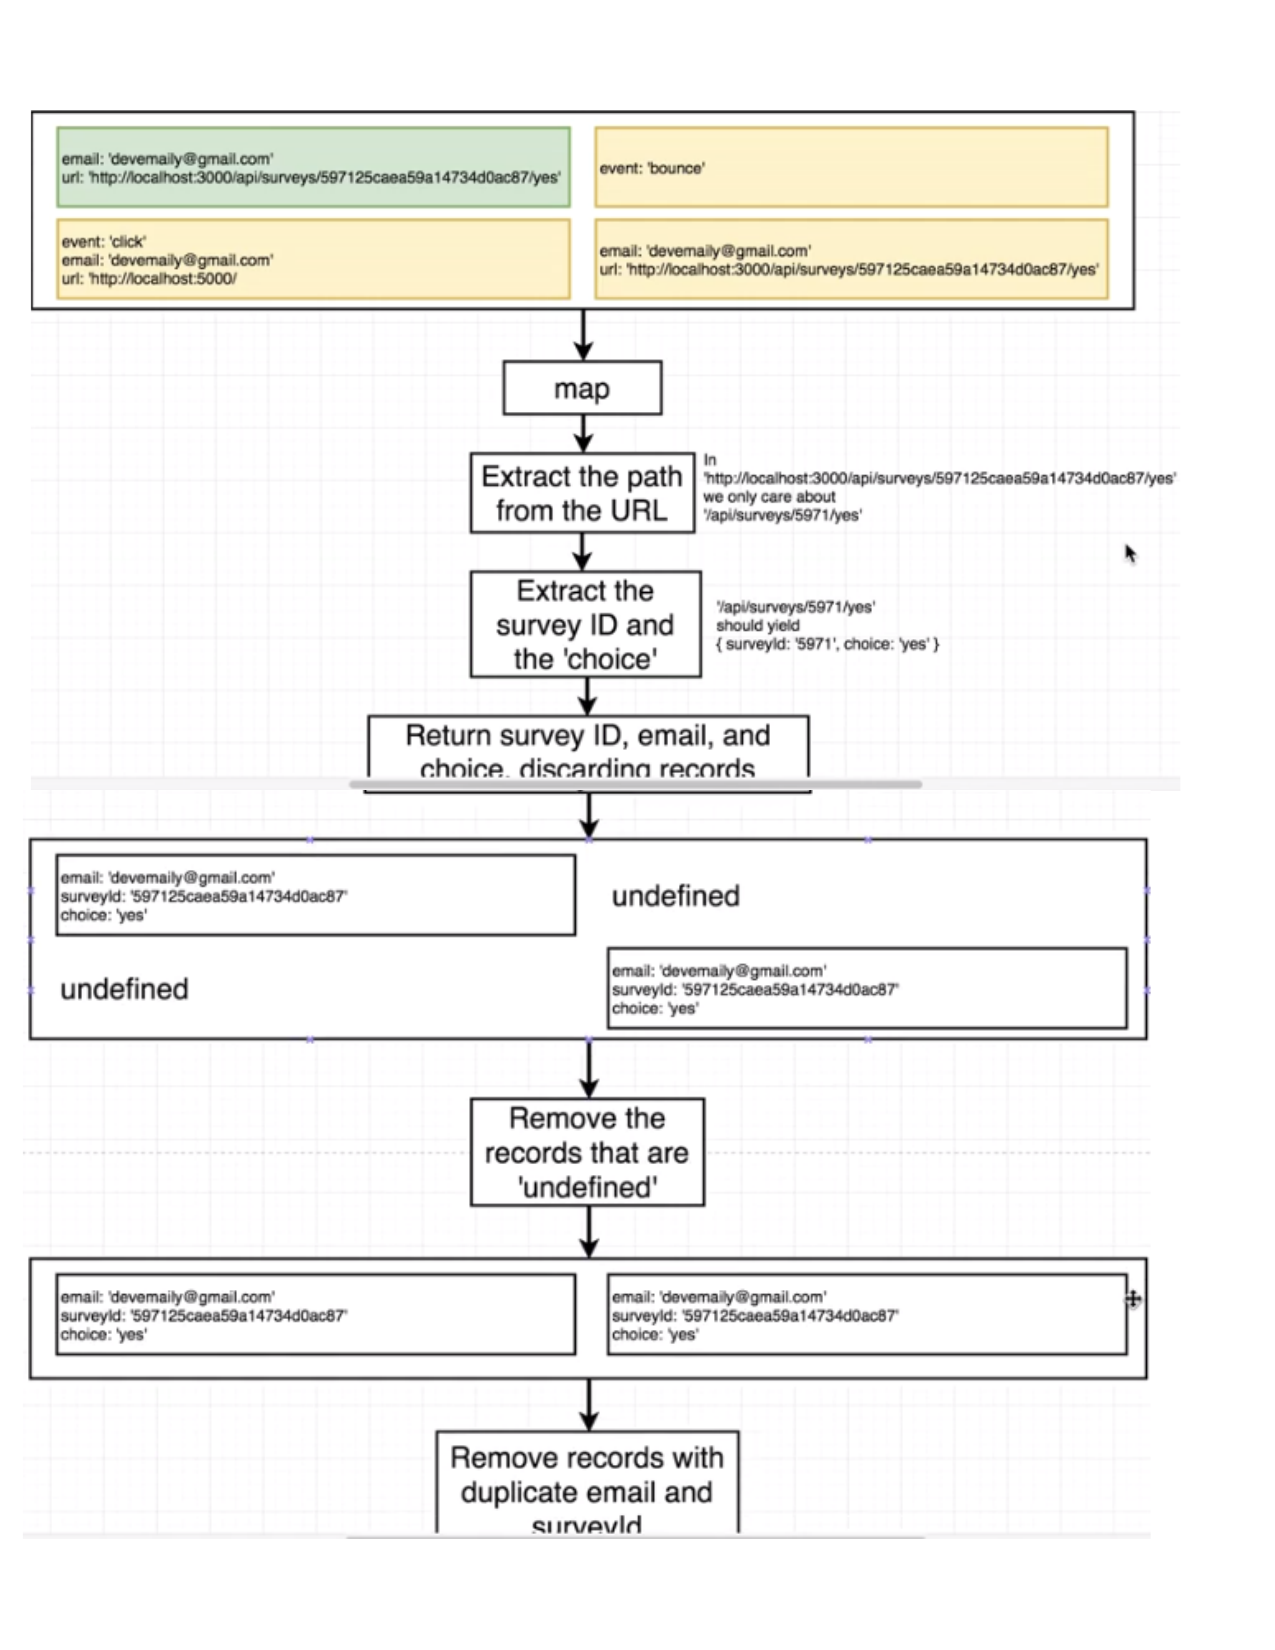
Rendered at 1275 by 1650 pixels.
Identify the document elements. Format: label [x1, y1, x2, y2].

picture [22, 110, 1181, 1539]
